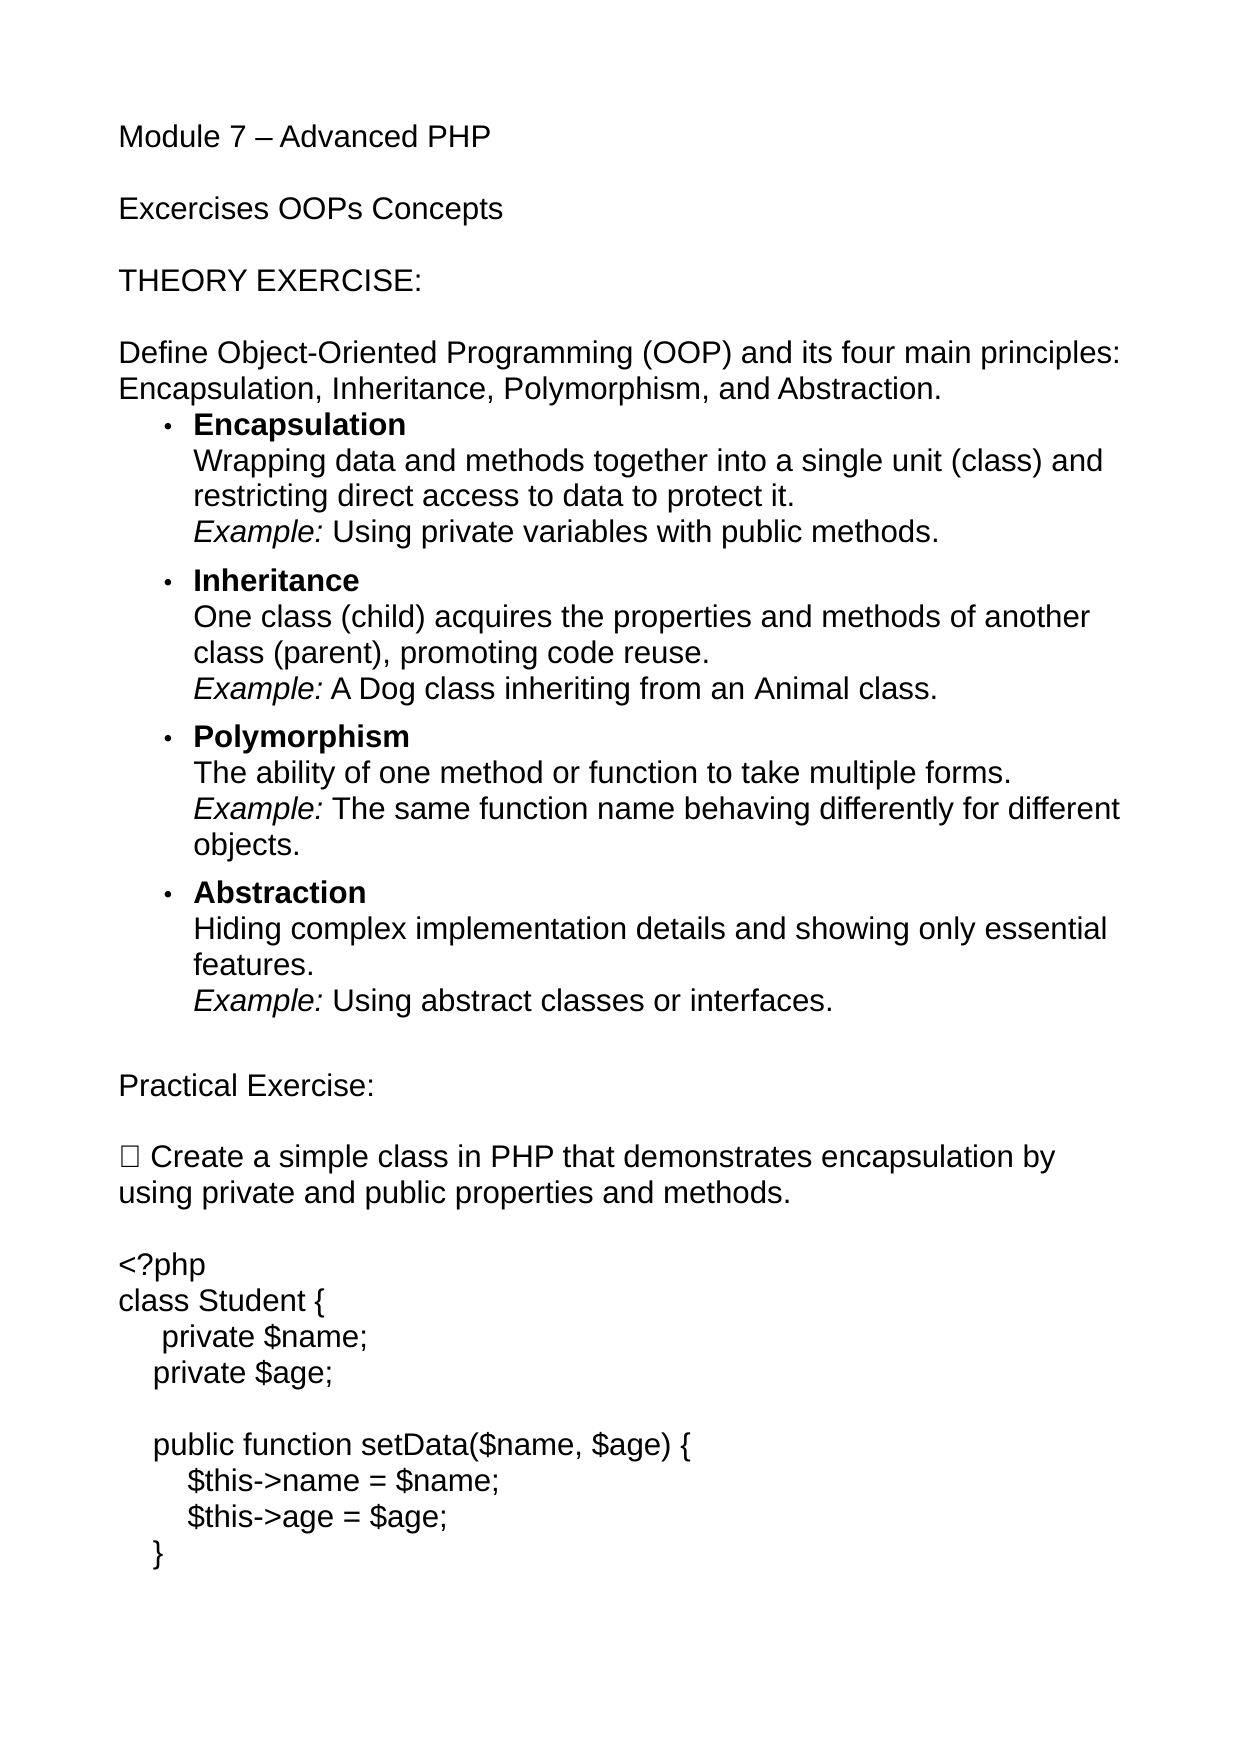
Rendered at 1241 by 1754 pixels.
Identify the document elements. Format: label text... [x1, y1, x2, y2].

text Practical Exercise: [118, 1067, 1122, 1102]
text } [118, 1534, 1122, 1570]
text  Create a simple class in PHP that demonstrates encapsulation by using private and public properties and methods. [118, 1138, 1122, 1210]
list Encapsulation Wrapping data and methods together into a single unit (class) and restricting direct access to data to protect it. Example: Using private variables with public methods. [164, 406, 1122, 549]
text class Student { [118, 1282, 1122, 1318]
text THEORY EXERCISE: [118, 262, 1122, 298]
text Define Object-Oriented Programming (OOP) and its four main principles: Encapsulation, Inheritance, Polymorphism, and Abstraction. [118, 334, 1122, 406]
text $this->age = $age; [118, 1498, 1122, 1534]
list Inheritance One class (child) acquires the properties and methods of another class (parent), promoting code reuse. Example: A Dog class inheriting from an Animal class. [164, 562, 1122, 706]
text <?php [118, 1246, 1122, 1282]
text Module 7 – Advanced PHP [118, 118, 1122, 154]
list Polymorphism The ability of one method or function to take multiple forms. Example: The same function name behaving differently for different objects. [164, 718, 1122, 862]
text private $name; [118, 1318, 1122, 1354]
text public function setData($name, $age) { [118, 1426, 1122, 1462]
text private $age; [118, 1354, 1122, 1390]
list Abstraction Hiding complex implementation details and showing only essential features. Example: Using abstract classes or interfaces. [164, 874, 1122, 1018]
text $this->name = $name; [118, 1462, 1122, 1498]
text Excercises OOPs Concepts [118, 190, 1122, 226]
